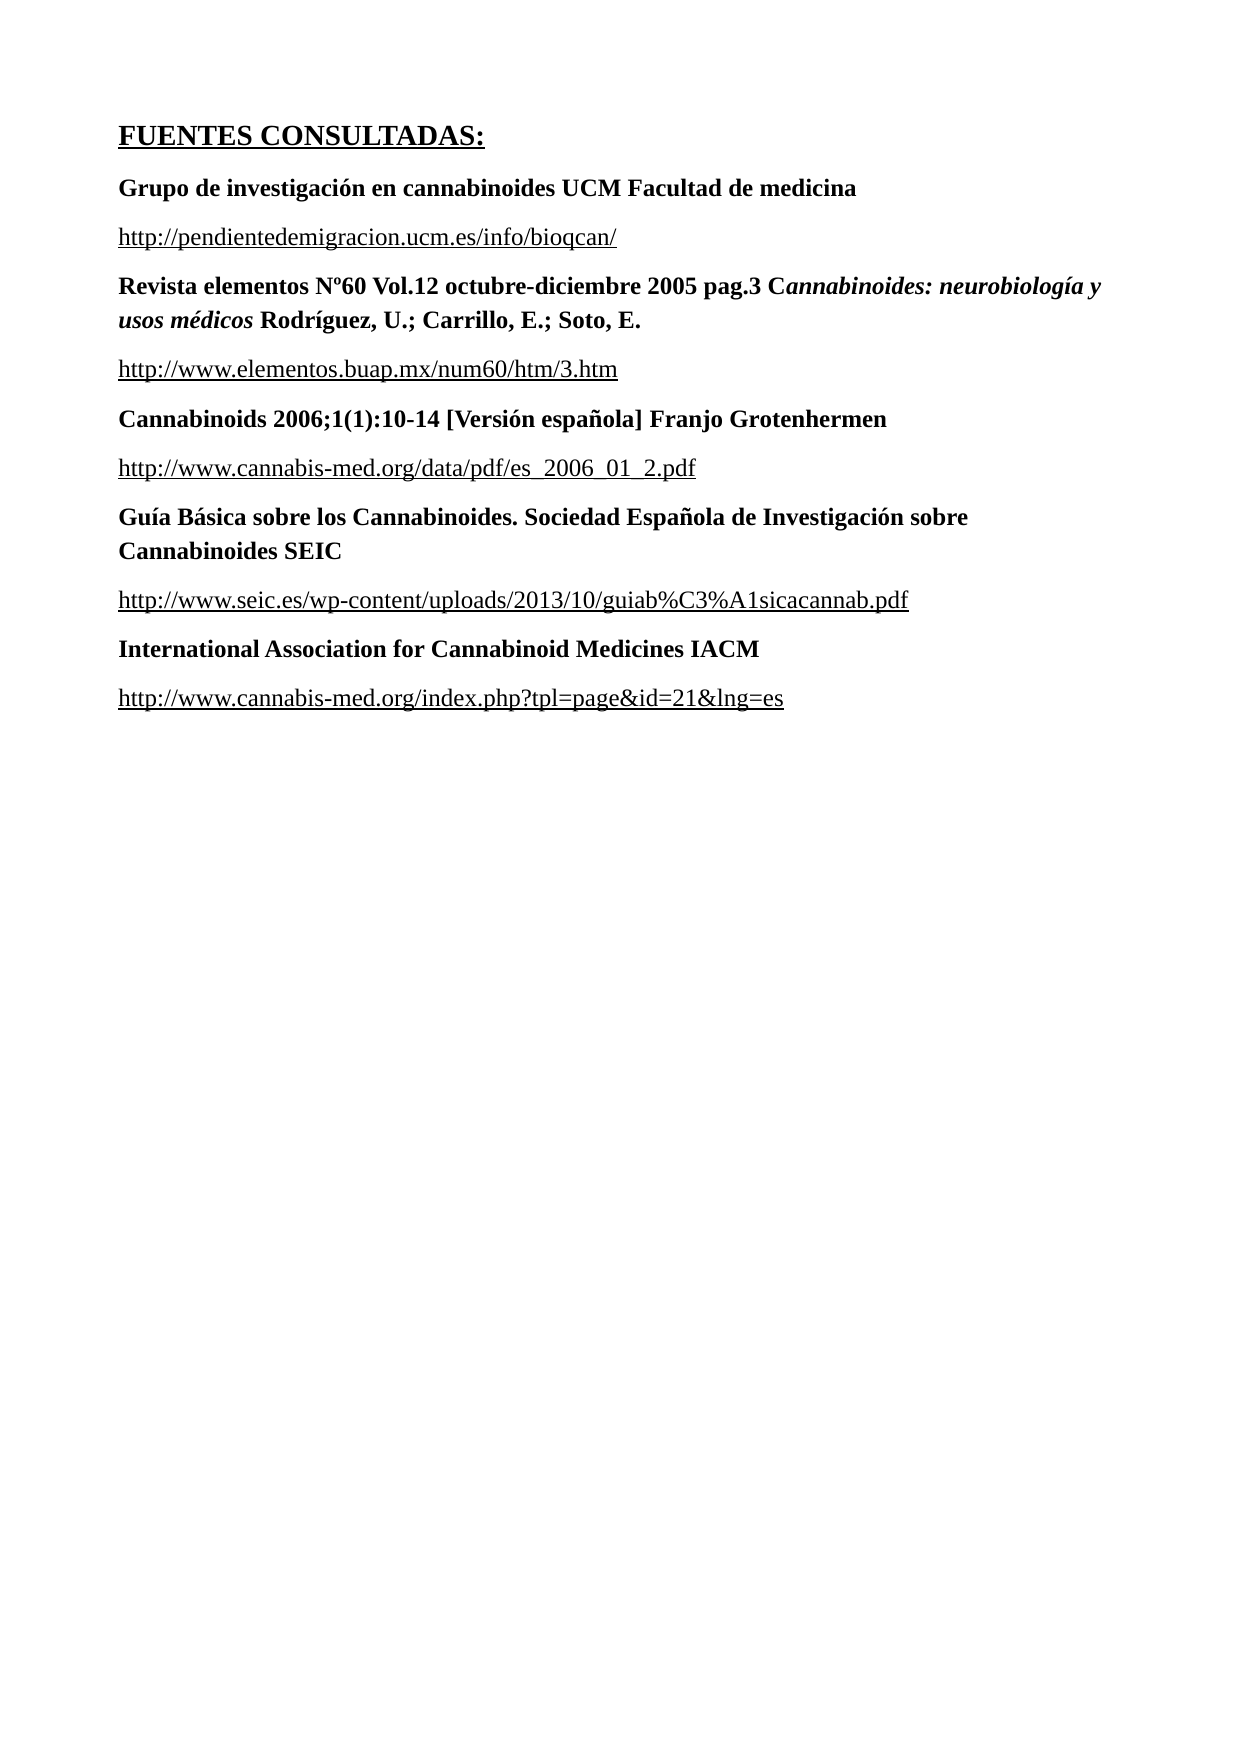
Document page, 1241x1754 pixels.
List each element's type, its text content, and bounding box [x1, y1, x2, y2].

text Grupo de investigación en cannabinoides UCM Facultad de medicina [118, 173, 1122, 202]
text Guía Básica sobre los Cannabinoides. Sociedad Española de Investigación sobre Cannabinoides SEIC [118, 502, 1122, 565]
text Revista elementos Nº60 Vol.12 octubre-diciembre 2005 pag.3 Cannabinoides: neurobiología y usos médicos Rodríguez, U.; Carrillo, E.; Soto, E. [118, 271, 1122, 334]
text FUENTES CONSULTADAS: [118, 118, 1122, 152]
text http://www.elementos.buap.mx/num60/htm/3.htm [118, 354, 1122, 383]
text International Association for Cannabinoid Medicines IACM [118, 634, 1122, 663]
text http://www.cannabis-med.org/data/pdf/es_2006_01_2.pdf [118, 453, 1122, 481]
text http://www.cannabis-med.org/index.php?tpl=page&id=21&lng=es [118, 683, 1122, 712]
text http://pendientedemigracion.ucm.es/info/bioqcan/ [118, 222, 1122, 251]
text http://www.seic.es/wp-content/uploads/2013/10/guiab%C3%A1sicacannab.pdf [118, 585, 1122, 614]
text Cannabinoids 2006;1(1):10-14 [Versión española] Franjo Grotenhermen [118, 404, 1122, 432]
